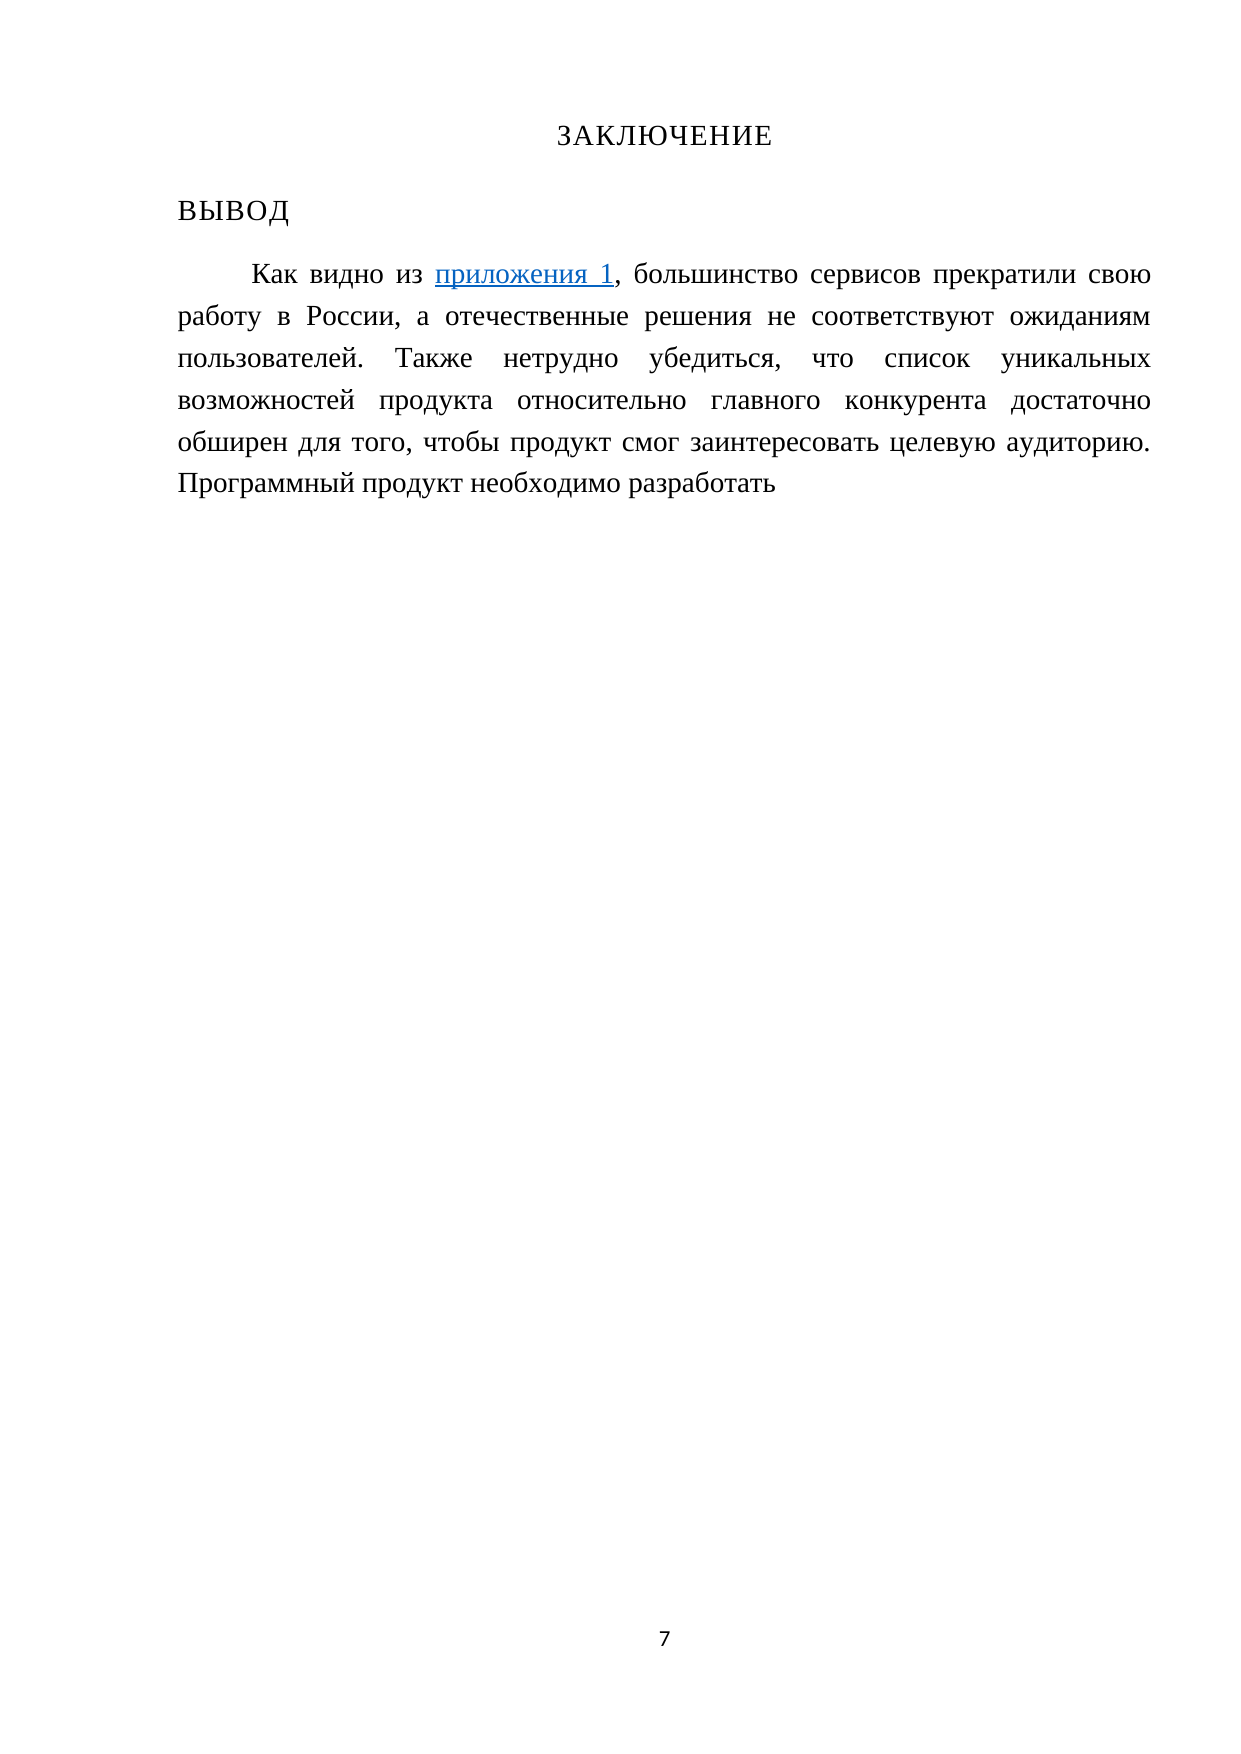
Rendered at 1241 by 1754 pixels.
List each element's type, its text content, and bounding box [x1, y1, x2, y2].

subtitle Заключение [177, 118, 1152, 152]
subtitle Вывод [177, 193, 1152, 227]
text Как видно из приложения 1, большинство сервисов прекратили свою работу в России, а отечественные решения не соответствуют ожиданиям пользователей. Также нетрудно убедиться, что список уникальных возможностей продукта относительно главного конкурента достаточно обширен для того, чтобы продукт смог заинтересовать целевую аудиторию. Программный продукт необходимо разработать [177, 256, 1152, 499]
